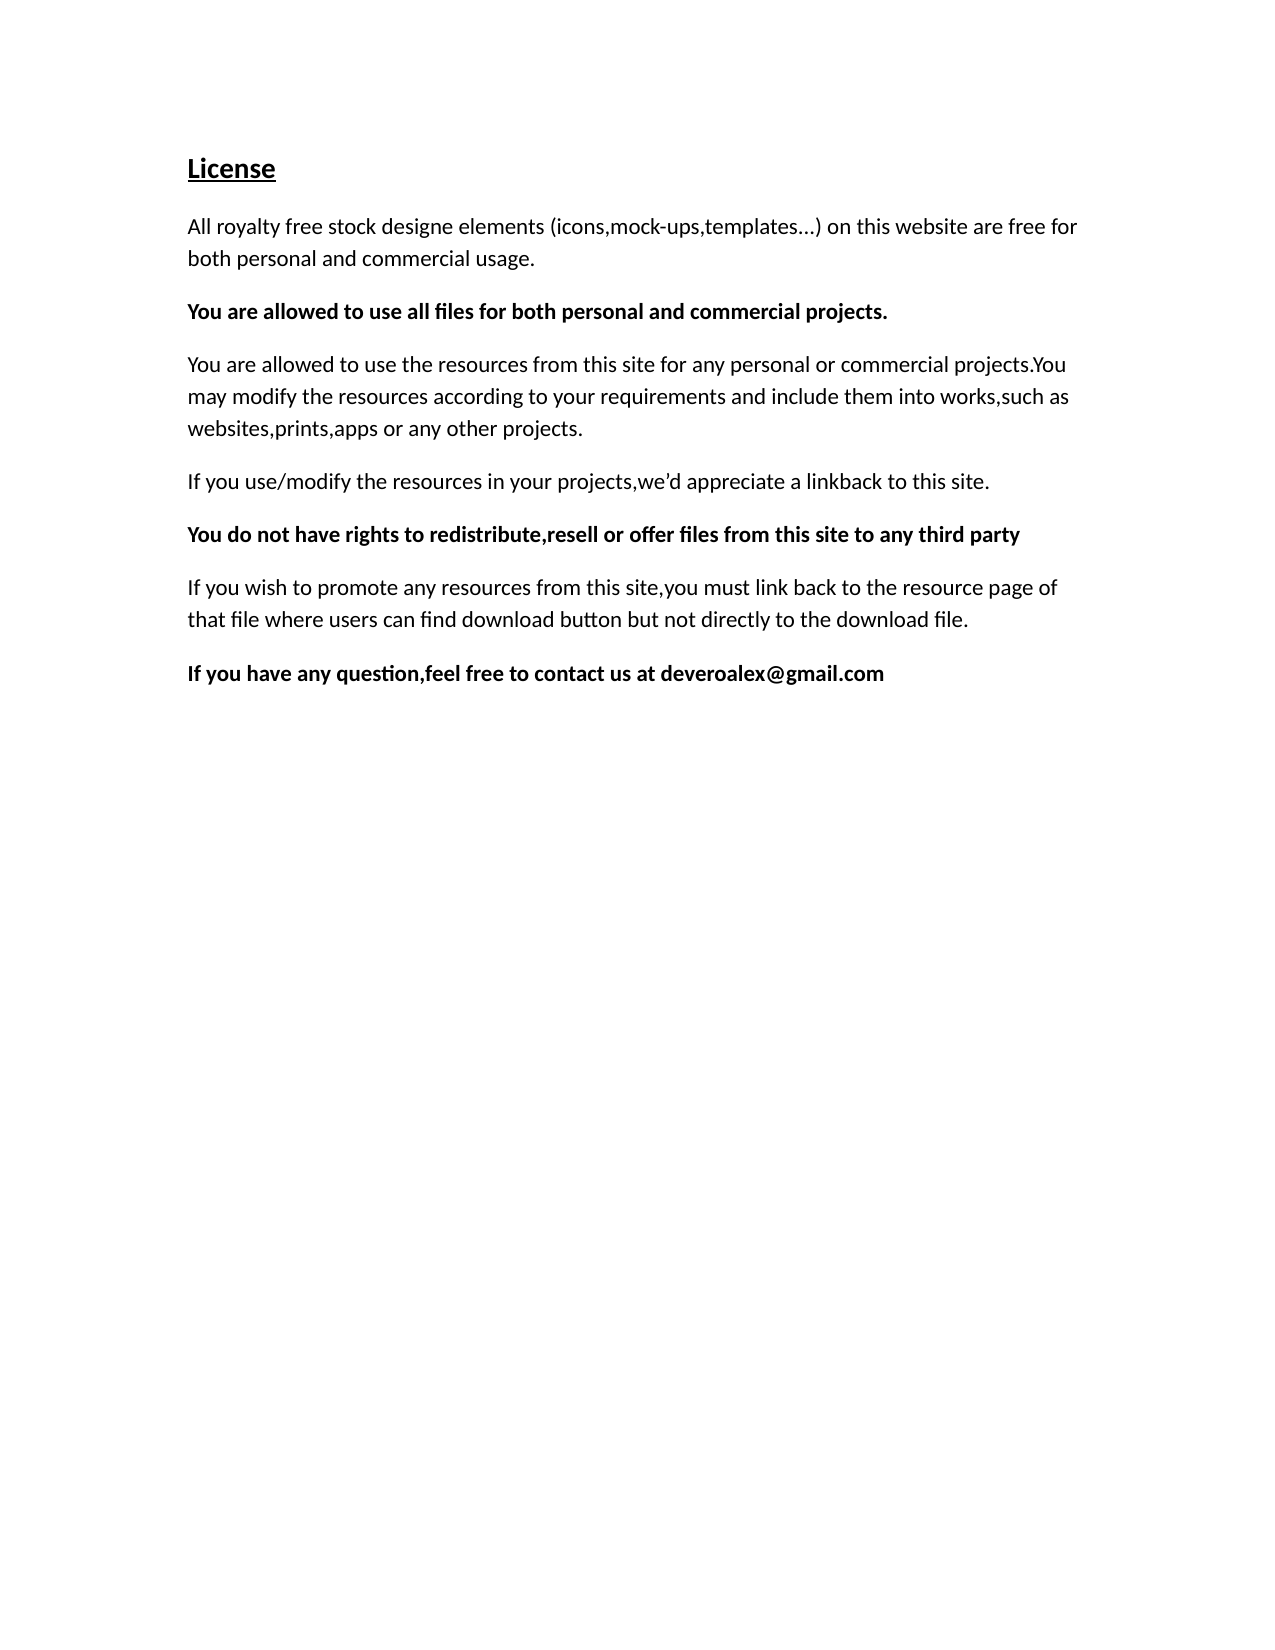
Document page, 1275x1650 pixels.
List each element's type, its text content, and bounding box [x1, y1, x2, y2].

text You are allowed to use the resources from this site for any personal or commercial projects.You may modify the resources according to your requirements and include them into works,such as websites,prints,apps or any other projects. [187, 350, 1087, 442]
text All royalty free stock designe elements (icons,mock-ups,templates...) on this website are free for both personal and commercial usage. [187, 212, 1087, 272]
text If you use/modify the resources in your projects,we’d appreciate a linkback to this site. [187, 467, 1087, 495]
text License [187, 150, 1087, 186]
text If you have any question,feel free to contact us at deveroalex@gmail.com [187, 659, 1087, 687]
text You do not have rights to redistribute,resell or offer files from this site to any third party [187, 520, 1087, 548]
text If you wish to promote any resources from this site,you must link back to the resource page of that file where users can find download button but not directly to the download file. [187, 573, 1087, 634]
text You are allowed to use all files for both personal and commercial projects. [187, 297, 1087, 325]
